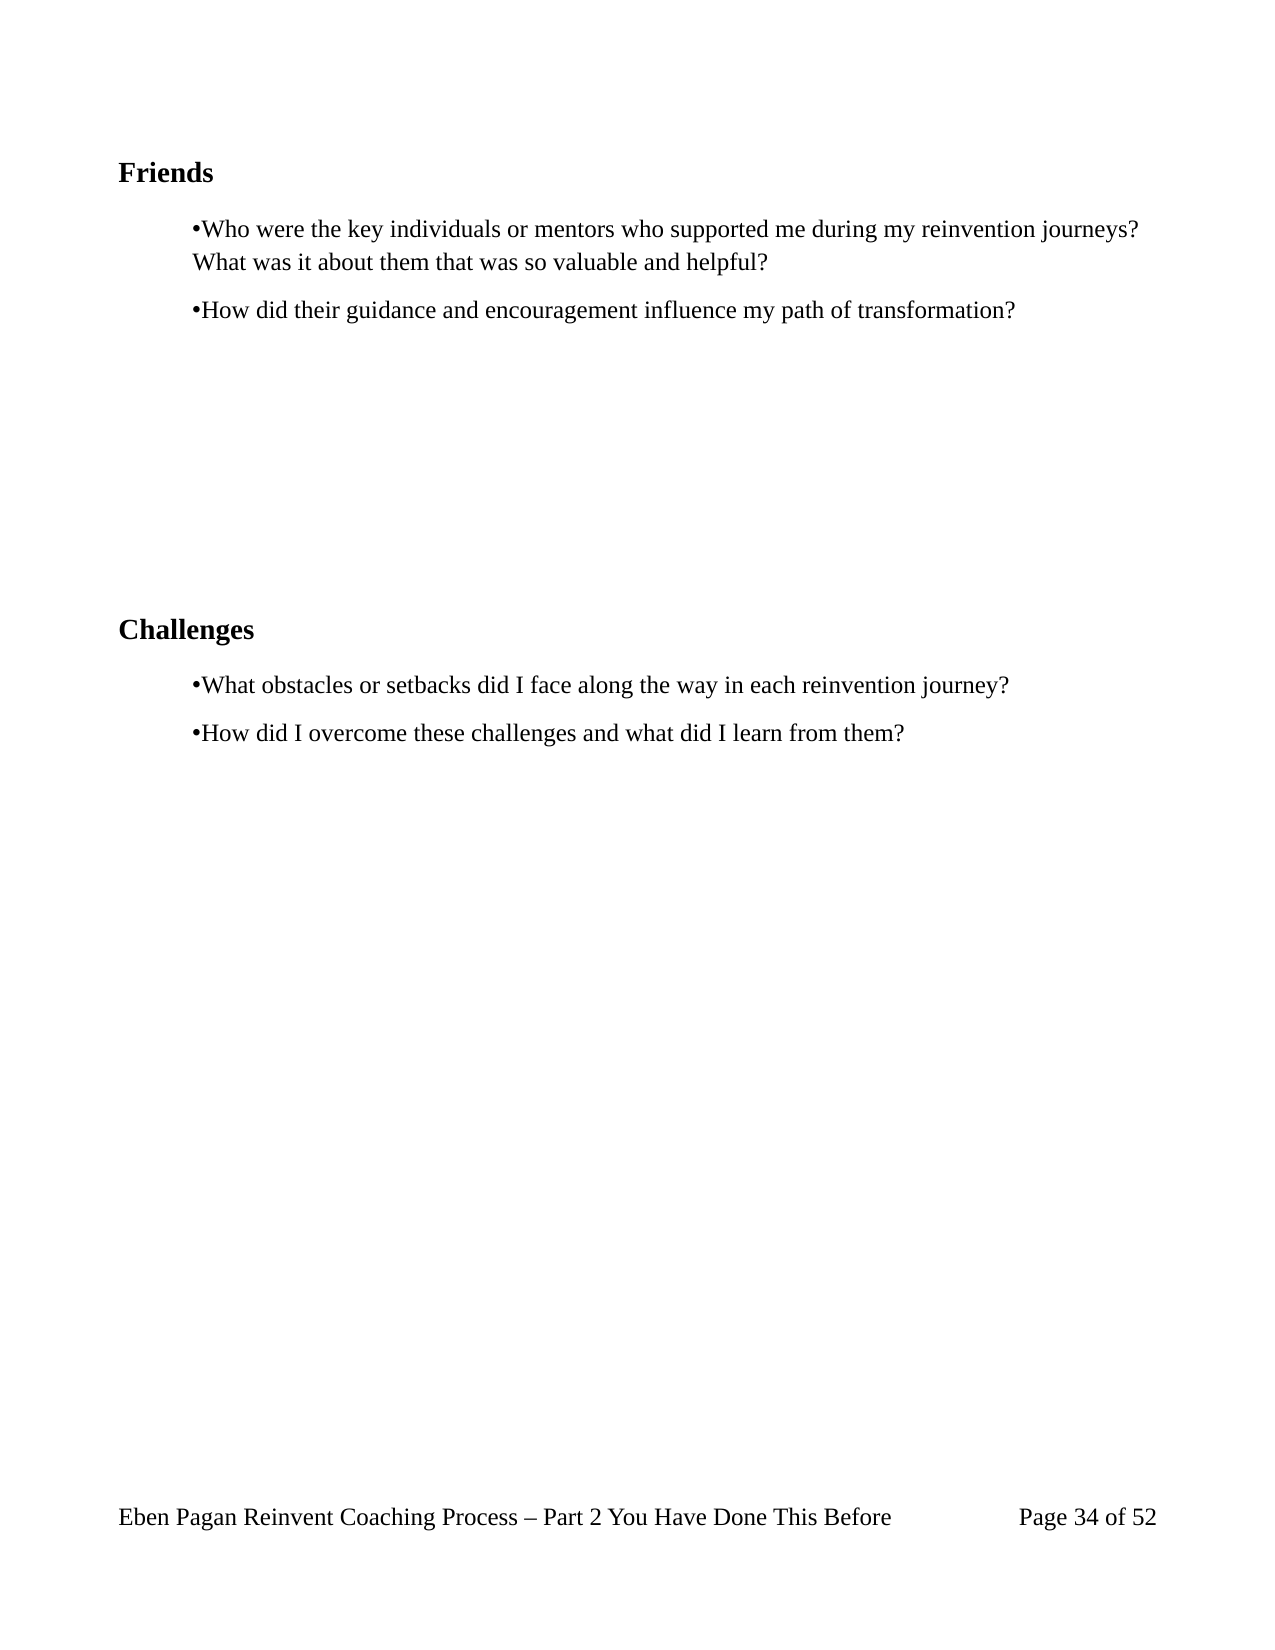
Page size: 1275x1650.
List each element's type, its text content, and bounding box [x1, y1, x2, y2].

list How did I overcome these challenges and what did I learn from them? [118, 718, 1157, 747]
list Who were the key individuals or mentors who supported me during my reinvention journeys? What was it about them that was so valuable and helpful? [118, 214, 1157, 276]
subtitle Challenges [118, 612, 1157, 646]
subtitle Friends [118, 156, 1157, 189]
list What obstacles or setbacks did I face along the way in each reinvention journey? [118, 671, 1157, 699]
list How did their guidance and encouragement influence my path of transformation? [118, 295, 1157, 323]
